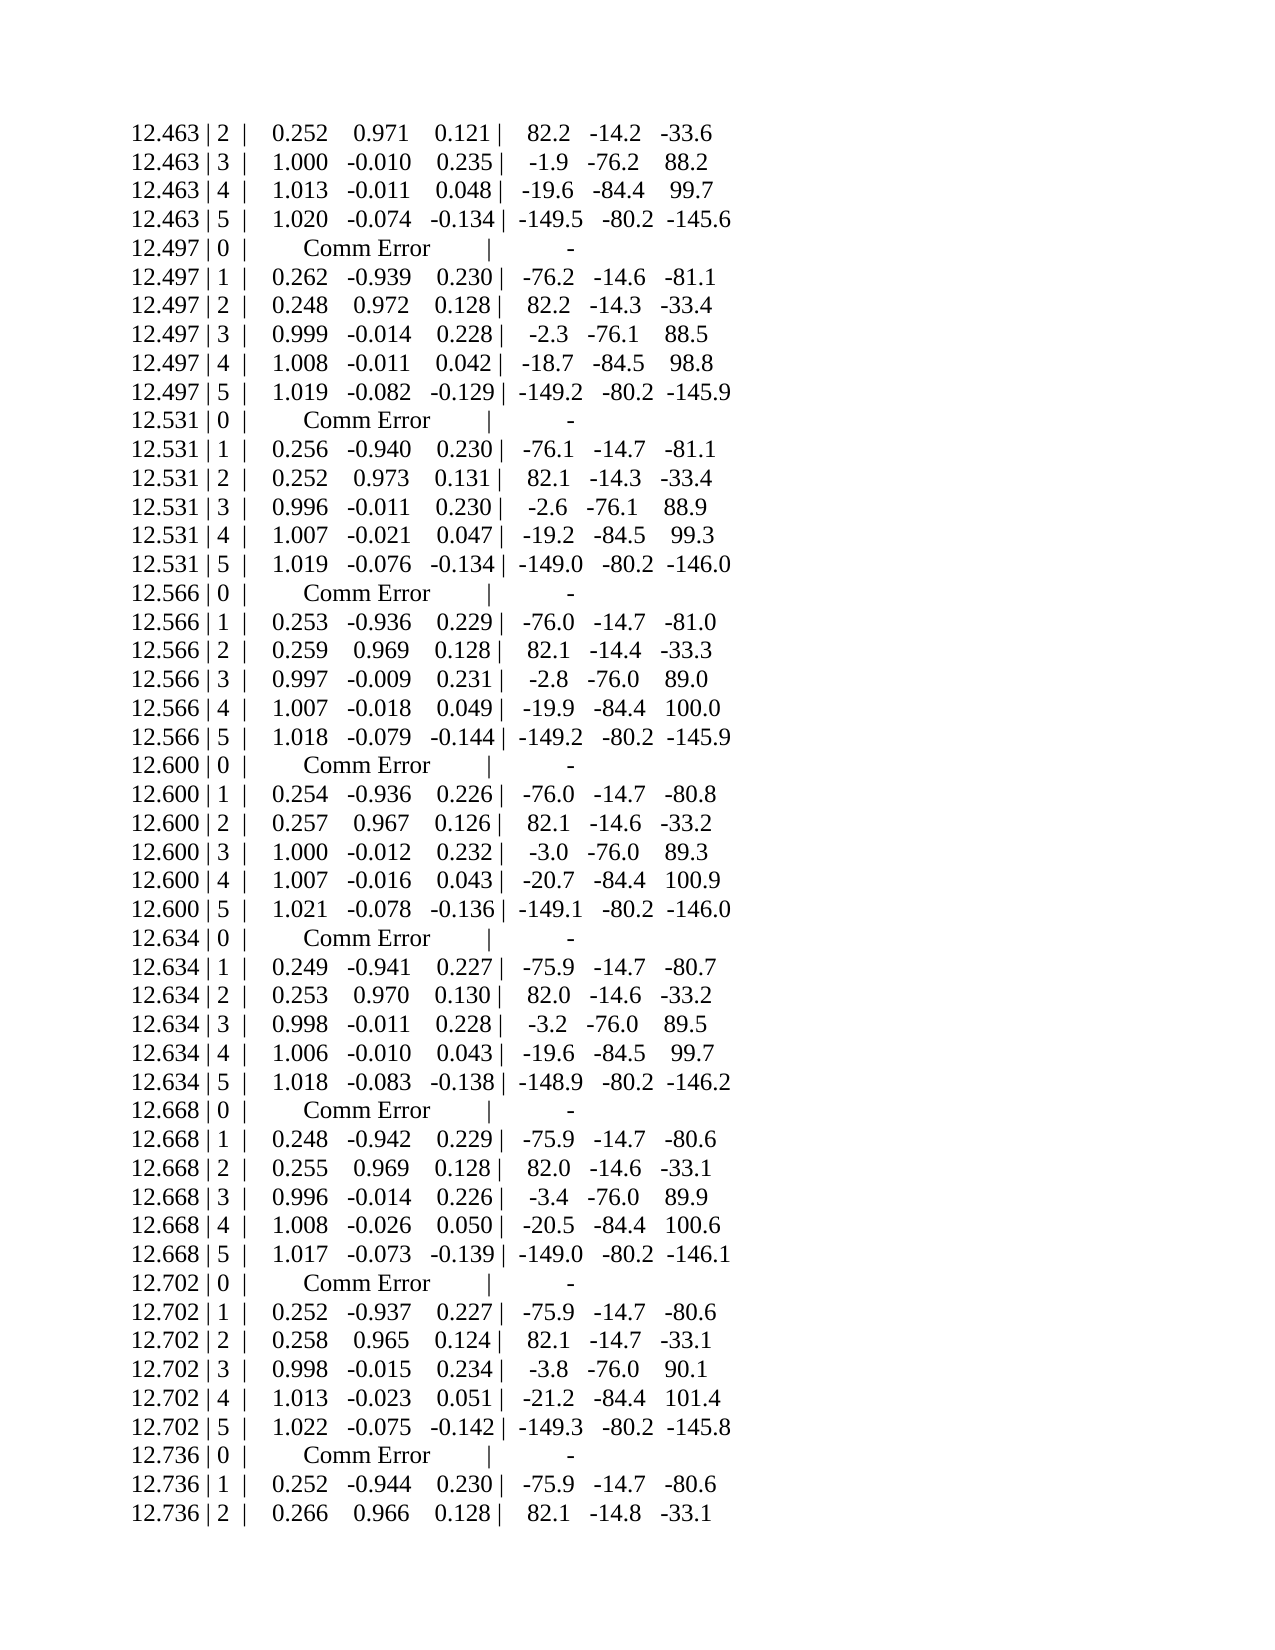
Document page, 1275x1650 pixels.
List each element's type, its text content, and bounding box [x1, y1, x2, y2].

text 12.702 | 3 | 0.998 -0.015 0.234 | -3.8 -76.0 90.1 [118, 1354, 1157, 1383]
text 12.736 | 2 | 0.266 0.966 0.128 | 82.1 -14.8 -33.1 [118, 1498, 1157, 1527]
text 12.566 | 4 | 1.007 -0.018 0.049 | -19.9 -84.4 100.0 [118, 693, 1157, 722]
text 12.600 | 5 | 1.021 -0.078 -0.136 | -149.1 -80.2 -146.0 [118, 894, 1157, 923]
text 12.668 | 5 | 1.017 -0.073 -0.139 | -149.0 -80.2 -146.1 [118, 1239, 1157, 1268]
text 12.702 | 2 | 0.258 0.965 0.124 | 82.1 -14.7 -33.1 [118, 1326, 1157, 1354]
text 12.668 | 0 | Comm Error | - [118, 1096, 1157, 1124]
text 12.497 | 2 | 0.248 0.972 0.128 | 82.2 -14.3 -33.4 [118, 291, 1157, 319]
text 12.531 | 5 | 1.019 -0.076 -0.134 | -149.0 -80.2 -146.0 [118, 549, 1157, 578]
text 12.702 | 4 | 1.013 -0.023 0.051 | -21.2 -84.4 101.4 [118, 1383, 1157, 1412]
text 12.600 | 0 | Comm Error | - [118, 751, 1157, 779]
text 12.702 | 5 | 1.022 -0.075 -0.142 | -149.3 -80.2 -145.8 [118, 1412, 1157, 1441]
text 12.566 | 5 | 1.018 -0.079 -0.144 | -149.2 -80.2 -145.9 [118, 722, 1157, 751]
text 12.634 | 4 | 1.006 -0.010 0.043 | -19.6 -84.5 99.7 [118, 1038, 1157, 1067]
text 12.497 | 5 | 1.019 -0.082 -0.129 | -149.2 -80.2 -145.9 [118, 377, 1157, 406]
text 12.463 | 5 | 1.020 -0.074 -0.134 | -149.5 -80.2 -145.6 [118, 204, 1157, 233]
text 12.634 | 3 | 0.998 -0.011 0.228 | -3.2 -76.0 89.5 [118, 1009, 1157, 1038]
text 12.634 | 1 | 0.249 -0.941 0.227 | -75.9 -14.7 -80.7 [118, 952, 1157, 981]
text 12.702 | 1 | 0.252 -0.937 0.227 | -75.9 -14.7 -80.6 [118, 1297, 1157, 1326]
text 12.702 | 0 | Comm Error | - [118, 1268, 1157, 1297]
text 12.531 | 2 | 0.252 0.973 0.131 | 82.1 -14.3 -33.4 [118, 463, 1157, 492]
text 12.531 | 1 | 0.256 -0.940 0.230 | -76.1 -14.7 -81.1 [118, 434, 1157, 463]
text 12.668 | 2 | 0.255 0.969 0.128 | 82.0 -14.6 -33.1 [118, 1153, 1157, 1182]
text 12.600 | 3 | 1.000 -0.012 0.232 | -3.0 -76.0 89.3 [118, 837, 1157, 866]
text 12.531 | 0 | Comm Error | - [118, 406, 1157, 434]
text 12.497 | 3 | 0.999 -0.014 0.228 | -2.3 -76.1 88.5 [118, 319, 1157, 348]
text 12.463 | 4 | 1.013 -0.011 0.048 | -19.6 -84.4 99.7 [118, 176, 1157, 204]
text 12.668 | 4 | 1.008 -0.026 0.050 | -20.5 -84.4 100.6 [118, 1211, 1157, 1239]
text 12.566 | 3 | 0.997 -0.009 0.231 | -2.8 -76.0 89.0 [118, 664, 1157, 693]
text 12.566 | 1 | 0.253 -0.936 0.229 | -76.0 -14.7 -81.0 [118, 607, 1157, 636]
text 12.600 | 4 | 1.007 -0.016 0.043 | -20.7 -84.4 100.9 [118, 866, 1157, 894]
text 12.497 | 1 | 0.262 -0.939 0.230 | -76.2 -14.6 -81.1 [118, 262, 1157, 291]
text 12.497 | 0 | Comm Error | - [118, 233, 1157, 262]
text 12.668 | 3 | 0.996 -0.014 0.226 | -3.4 -76.0 89.9 [118, 1182, 1157, 1211]
text 12.634 | 2 | 0.253 0.970 0.130 | 82.0 -14.6 -33.2 [118, 981, 1157, 1009]
text 12.634 | 5 | 1.018 -0.083 -0.138 | -148.9 -80.2 -146.2 [118, 1067, 1157, 1096]
text 12.463 | 3 | 1.000 -0.010 0.235 | -1.9 -76.2 88.2 [118, 147, 1157, 176]
text 12.463 | 2 | 0.252 0.971 0.121 | 82.2 -14.2 -33.6 [118, 118, 1157, 147]
text 12.600 | 2 | 0.257 0.967 0.126 | 82.1 -14.6 -33.2 [118, 808, 1157, 837]
text 12.736 | 0 | Comm Error | - [118, 1441, 1157, 1469]
text 12.531 | 4 | 1.007 -0.021 0.047 | -19.2 -84.5 99.3 [118, 521, 1157, 549]
text 12.634 | 0 | Comm Error | - [118, 923, 1157, 952]
text 12.600 | 1 | 0.254 -0.936 0.226 | -76.0 -14.7 -80.8 [118, 779, 1157, 808]
text 12.497 | 4 | 1.008 -0.011 0.042 | -18.7 -84.5 98.8 [118, 348, 1157, 377]
text 12.566 | 2 | 0.259 0.969 0.128 | 82.1 -14.4 -33.3 [118, 636, 1157, 664]
text 12.566 | 0 | Comm Error | - [118, 578, 1157, 607]
text 12.736 | 1 | 0.252 -0.944 0.230 | -75.9 -14.7 -80.6 [118, 1469, 1157, 1498]
text 12.531 | 3 | 0.996 -0.011 0.230 | -2.6 -76.1 88.9 [118, 492, 1157, 521]
text 12.668 | 1 | 0.248 -0.942 0.229 | -75.9 -14.7 -80.6 [118, 1124, 1157, 1153]
